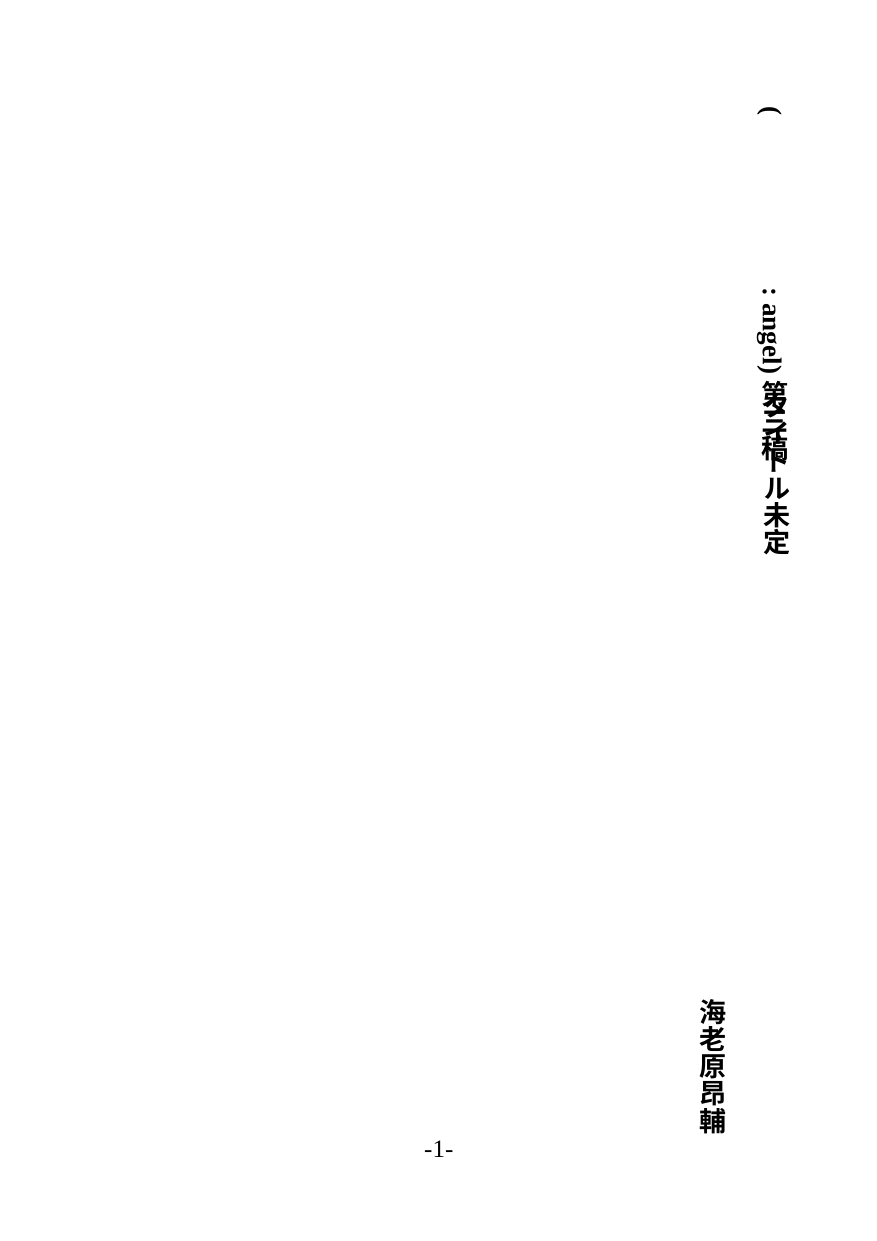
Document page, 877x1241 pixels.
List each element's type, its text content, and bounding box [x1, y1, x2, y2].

text 海老原昂輔 [694, 106, 726, 1134]
title (タイトル未定 : angel) 第三稿 [757, 106, 788, 1134]
